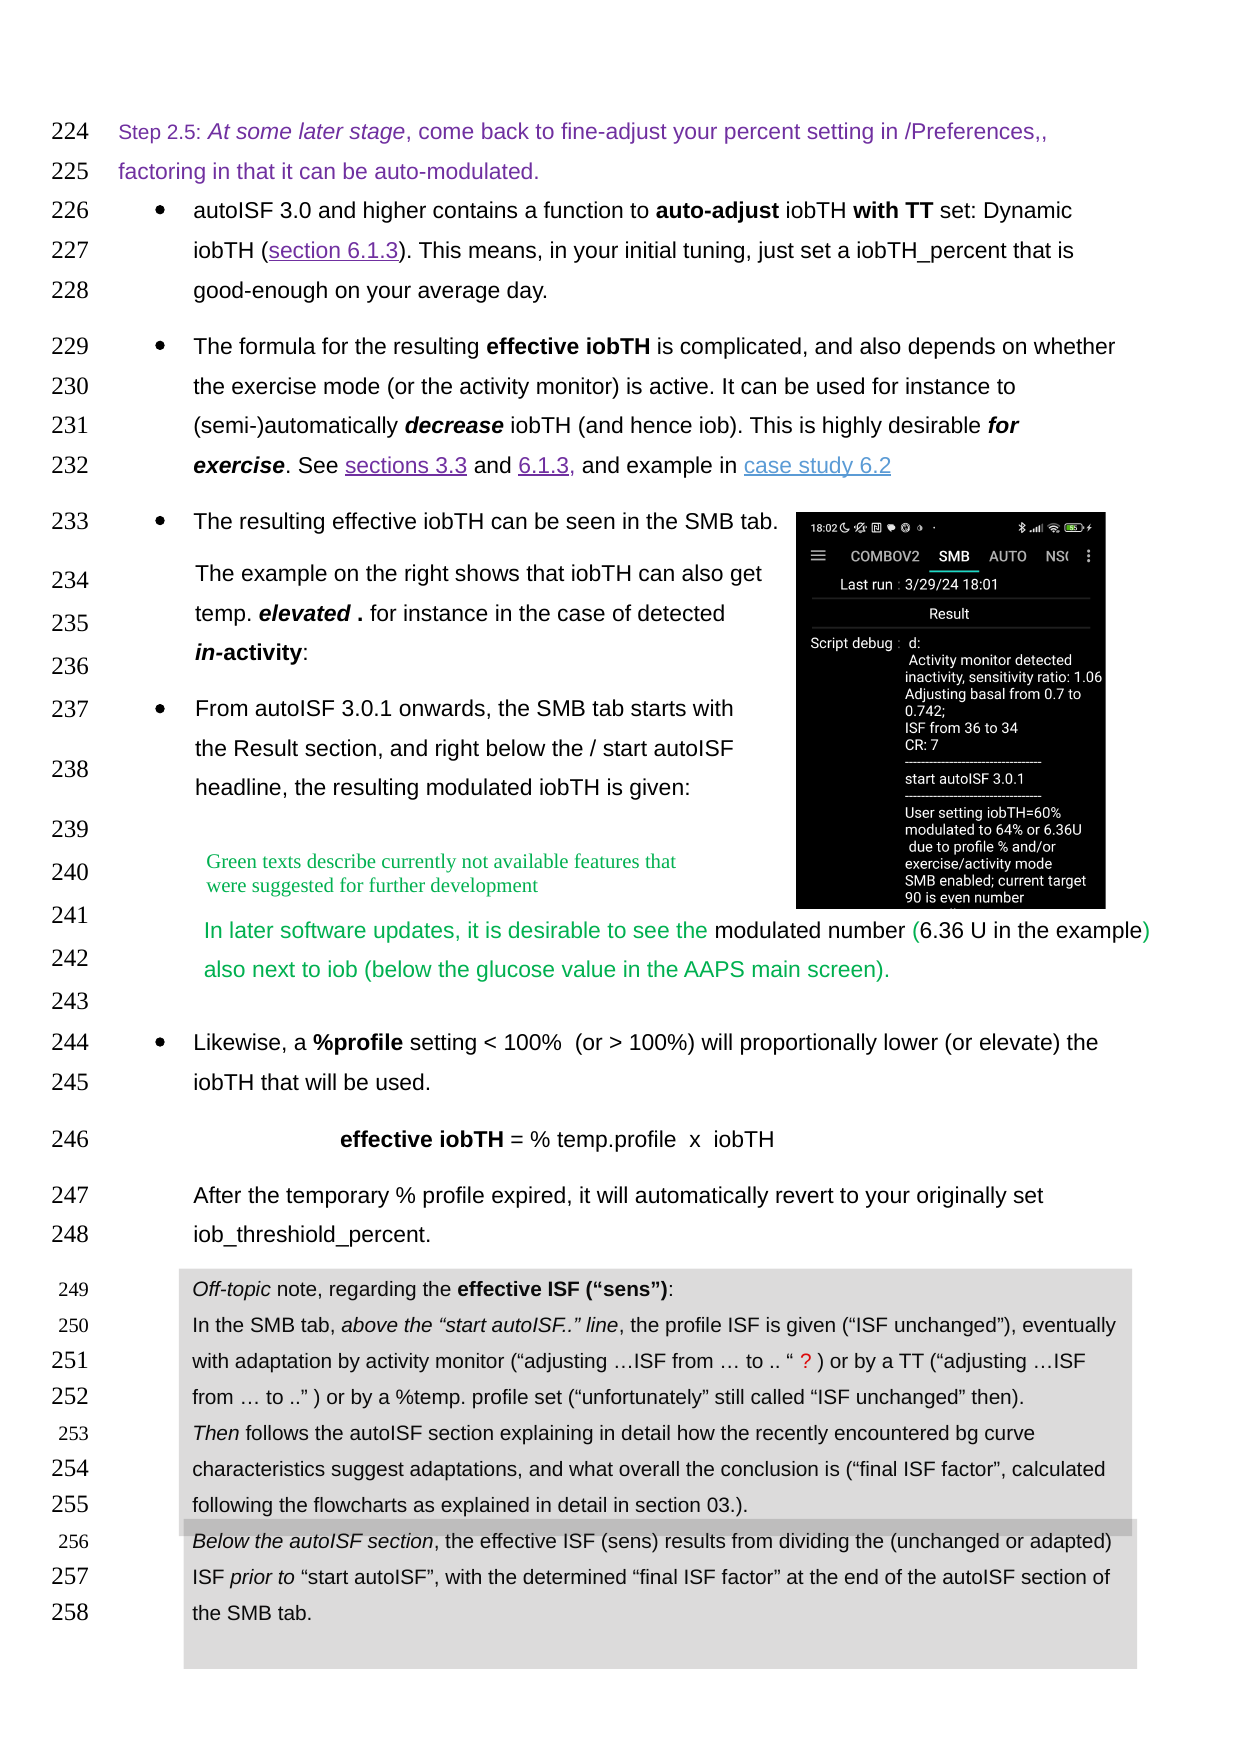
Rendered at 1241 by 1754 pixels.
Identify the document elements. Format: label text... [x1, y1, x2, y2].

list After the temporary % profile expired, it will automatically revert to your originally set iob_threshiold_percent. [193, 1182, 1122, 1247]
text Green texts describe currently not available features that were suggested for further development [206, 849, 680, 897]
list autoISF 3.0 and higher contains a function to auto-adjust iobTH with TT set: Dynamic iobTH (section 6.1.3). This means, in your initial tuning, just set a iobTH_percent that is good-enough on your average day. [156, 197, 1122, 303]
list In later software updates, it is desirable to see the modulated number (6.36 U in the example) also next to iob (below the glucose value in the AAPS main screen). [203, 917, 1170, 982]
list The resulting effective iobTH can be seen in the SMB tab. [156, 508, 781, 535]
list From autoISF 3.0.1 onwards, the SMB tab starts with the Result section, and right below the / start autoISF headline, the resulting modulated iobTH is given: [195, 695, 766, 801]
text Step 2.5: At some later stage, come back to fine-adjust your percent setting in /Preferences,, factoring in that it can be auto-modulated. [118, 118, 1122, 184]
list The example on the right shows that iobTH can also get temp. elevated . for instance in the case of detected in-activity: [195, 560, 766, 665]
list [180, 553, 781, 918]
list The formula for the resulting effective iobTH is complicated, and also depends on whether the exercise mode (or the activity monitor) is active. It can be used for instance to (semi-)automatically decrease iobTH (and hence iob). This is highly desirable for exercise. See sections 3.3 and 6.1.3, and example in case study 6.2 [156, 333, 1122, 478]
list Likewise, a %profile setting < 100% (or > 100%) will proportionally lower (or elevate) the iobTH that will be used. [156, 1029, 1122, 1096]
list [781, 505, 1121, 909]
list effective iobTH = % temp.profile x iobTH [193, 1126, 1122, 1152]
